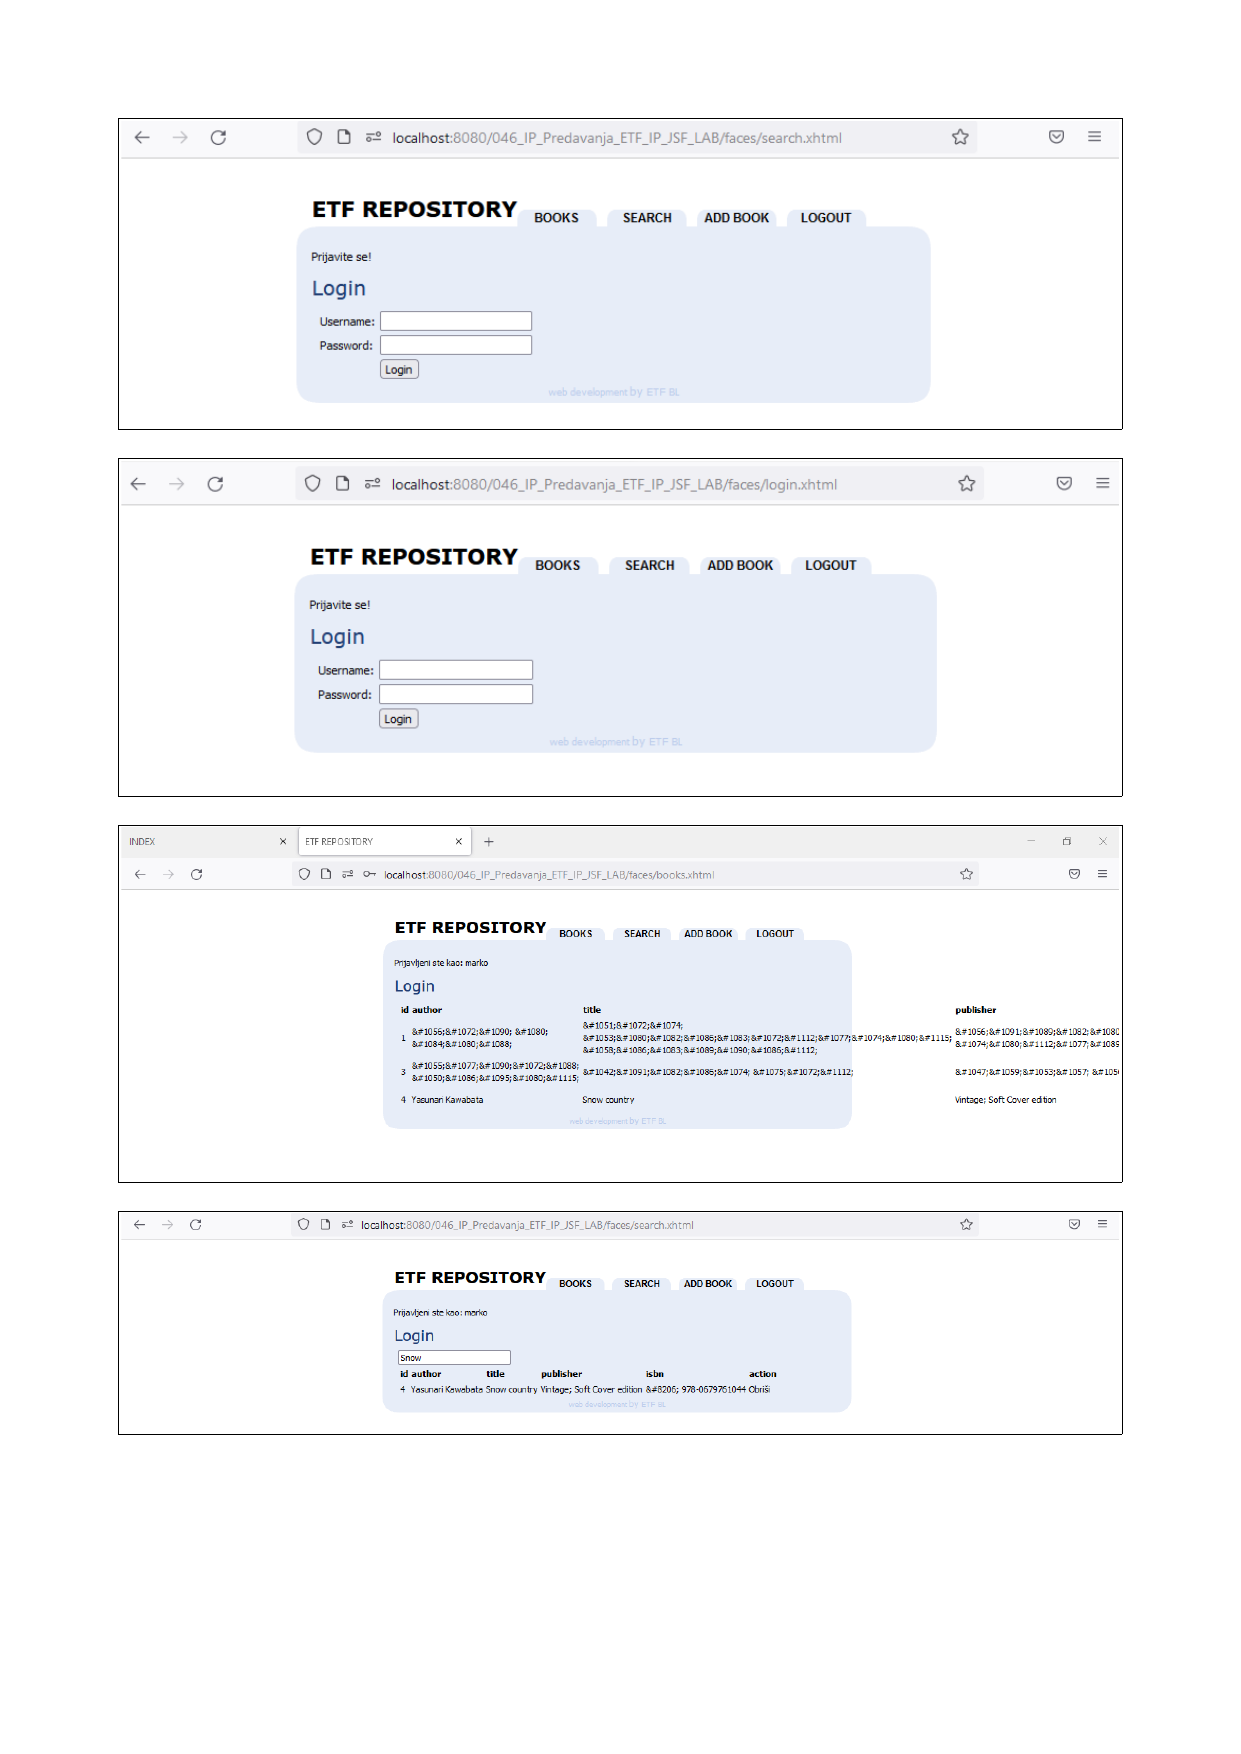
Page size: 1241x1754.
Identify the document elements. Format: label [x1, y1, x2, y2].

picture [121, 827, 1119, 1179]
picture [121, 461, 1119, 793]
picture [121, 121, 1119, 427]
picture [121, 1213, 1119, 1432]
